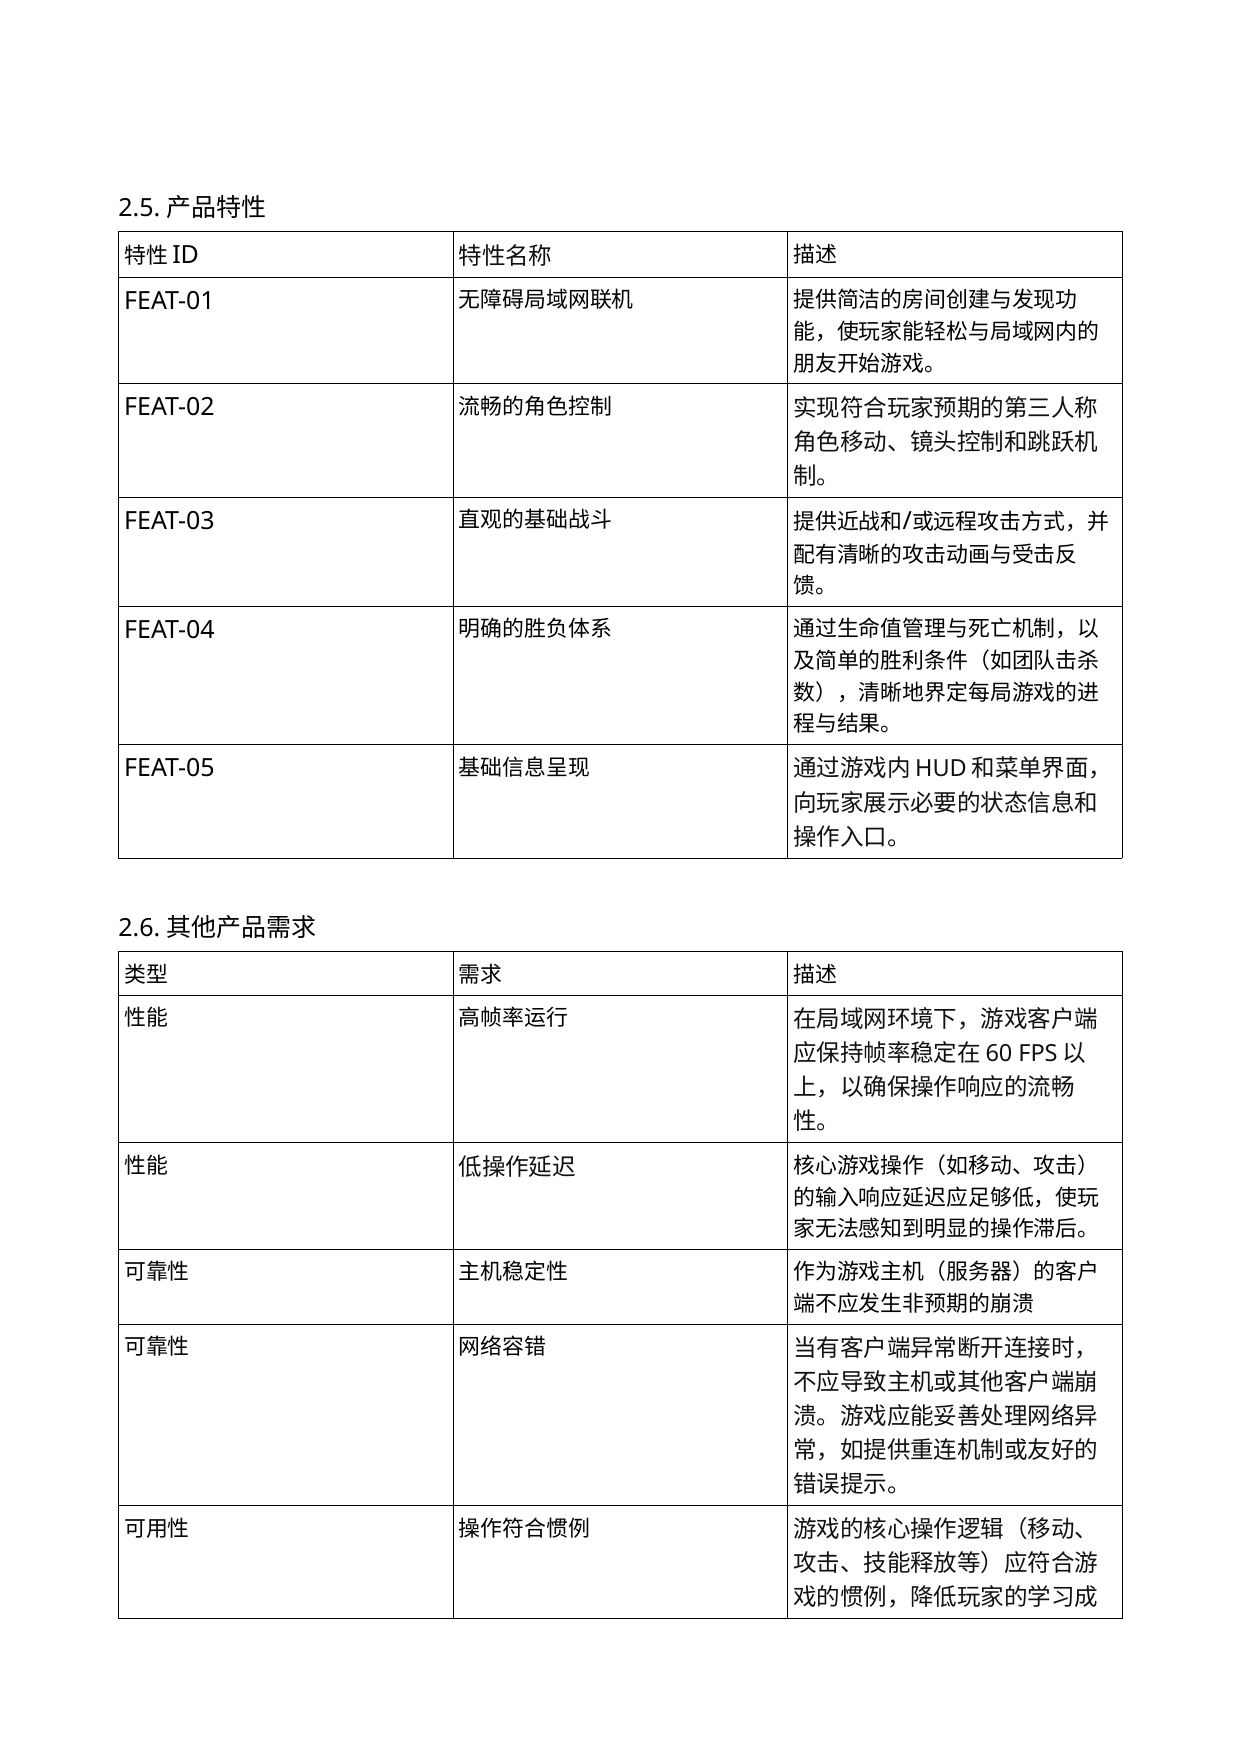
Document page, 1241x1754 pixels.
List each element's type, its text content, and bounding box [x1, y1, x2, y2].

table_header 特性ID [119, 232, 453, 277]
table_cell FEAT-02 [119, 384, 453, 497]
table_header 类型 [119, 952, 453, 994]
table_cell 作为游戏主机（服务器）的客户端不应发生非预期的崩溃 [788, 1250, 1122, 1323]
subtitle 其他产品需求 [118, 908, 1122, 944]
table_cell 低操作延迟 [454, 1143, 787, 1248]
table_cell 高帧率运行 [454, 996, 787, 1142]
table_cell 性能 [119, 996, 453, 1142]
table_cell 可靠性 [119, 1250, 453, 1323]
table_header 描述 [788, 232, 1122, 277]
table_cell 通过生命值管理与死亡机制，以及简单的胜利条件（如团队击杀数），清晰地界定每局游戏的进程与结果。 [788, 607, 1122, 744]
table_cell 流畅的角色控制 [454, 384, 787, 497]
table_header 描述 [788, 952, 1122, 994]
table_cell 当有客户端异常断开连接时，不应导致主机或其他客户端崩溃。游戏应能妥善处理网络异常，如提供重连机制或友好的错误提示。 [788, 1325, 1122, 1505]
table_header 需求 [454, 952, 787, 994]
table_cell 网络容错 [454, 1325, 787, 1505]
subtitle 产品特性 [118, 188, 1122, 224]
table_cell 可用性 [119, 1506, 453, 1618]
table_cell 基础信息呈现 [454, 745, 787, 857]
table_cell 直观的基础战斗 [454, 498, 787, 606]
table_cell FEAT-03 [119, 498, 453, 606]
table_cell 核心游戏操作（如移动、攻击）的输入响应延迟应足够低，使玩家无法感知到明显的操作滞后。 [788, 1143, 1122, 1248]
table_cell 可靠性 [119, 1325, 453, 1505]
table_cell 无障碍局域网联机 [454, 278, 787, 383]
table_cell 通过游戏内HUD和菜单界面，向玩家展示必要的状态信息和操作入口。 [788, 745, 1122, 857]
table_cell FEAT-01 [119, 278, 453, 383]
table_cell 游戏的核心操作逻辑（移动、攻击、技能释放等）应符合游戏的惯例，降低玩家的学习成 [788, 1506, 1122, 1618]
table_cell FEAT-05 [119, 745, 453, 857]
table_cell 主机稳定性 [454, 1250, 787, 1323]
table_header 特性名称 [454, 232, 787, 277]
table_cell 明确的胜负体系 [454, 607, 787, 744]
table_cell 在局域网环境下，游戏客户端应保持帧率稳定在60 FPS以上，以确保操作响应的流畅性。 [788, 996, 1122, 1142]
table_cell FEAT-04 [119, 607, 453, 744]
table_cell 实现符合玩家预期的第三人称角色移动、镜头控制和跳跃机制。 [788, 384, 1122, 497]
table_cell 性能 [119, 1143, 453, 1248]
table_cell 操作符合惯例 [454, 1506, 787, 1618]
table_cell 提供近战和/或远程攻击方式，并配有清晰的攻击动画与受击反馈。 [788, 498, 1122, 606]
table_cell 提供简洁的房间创建与发现功能，使玩家能轻松与局域网内的朋友开始游戏。 [788, 278, 1122, 383]
